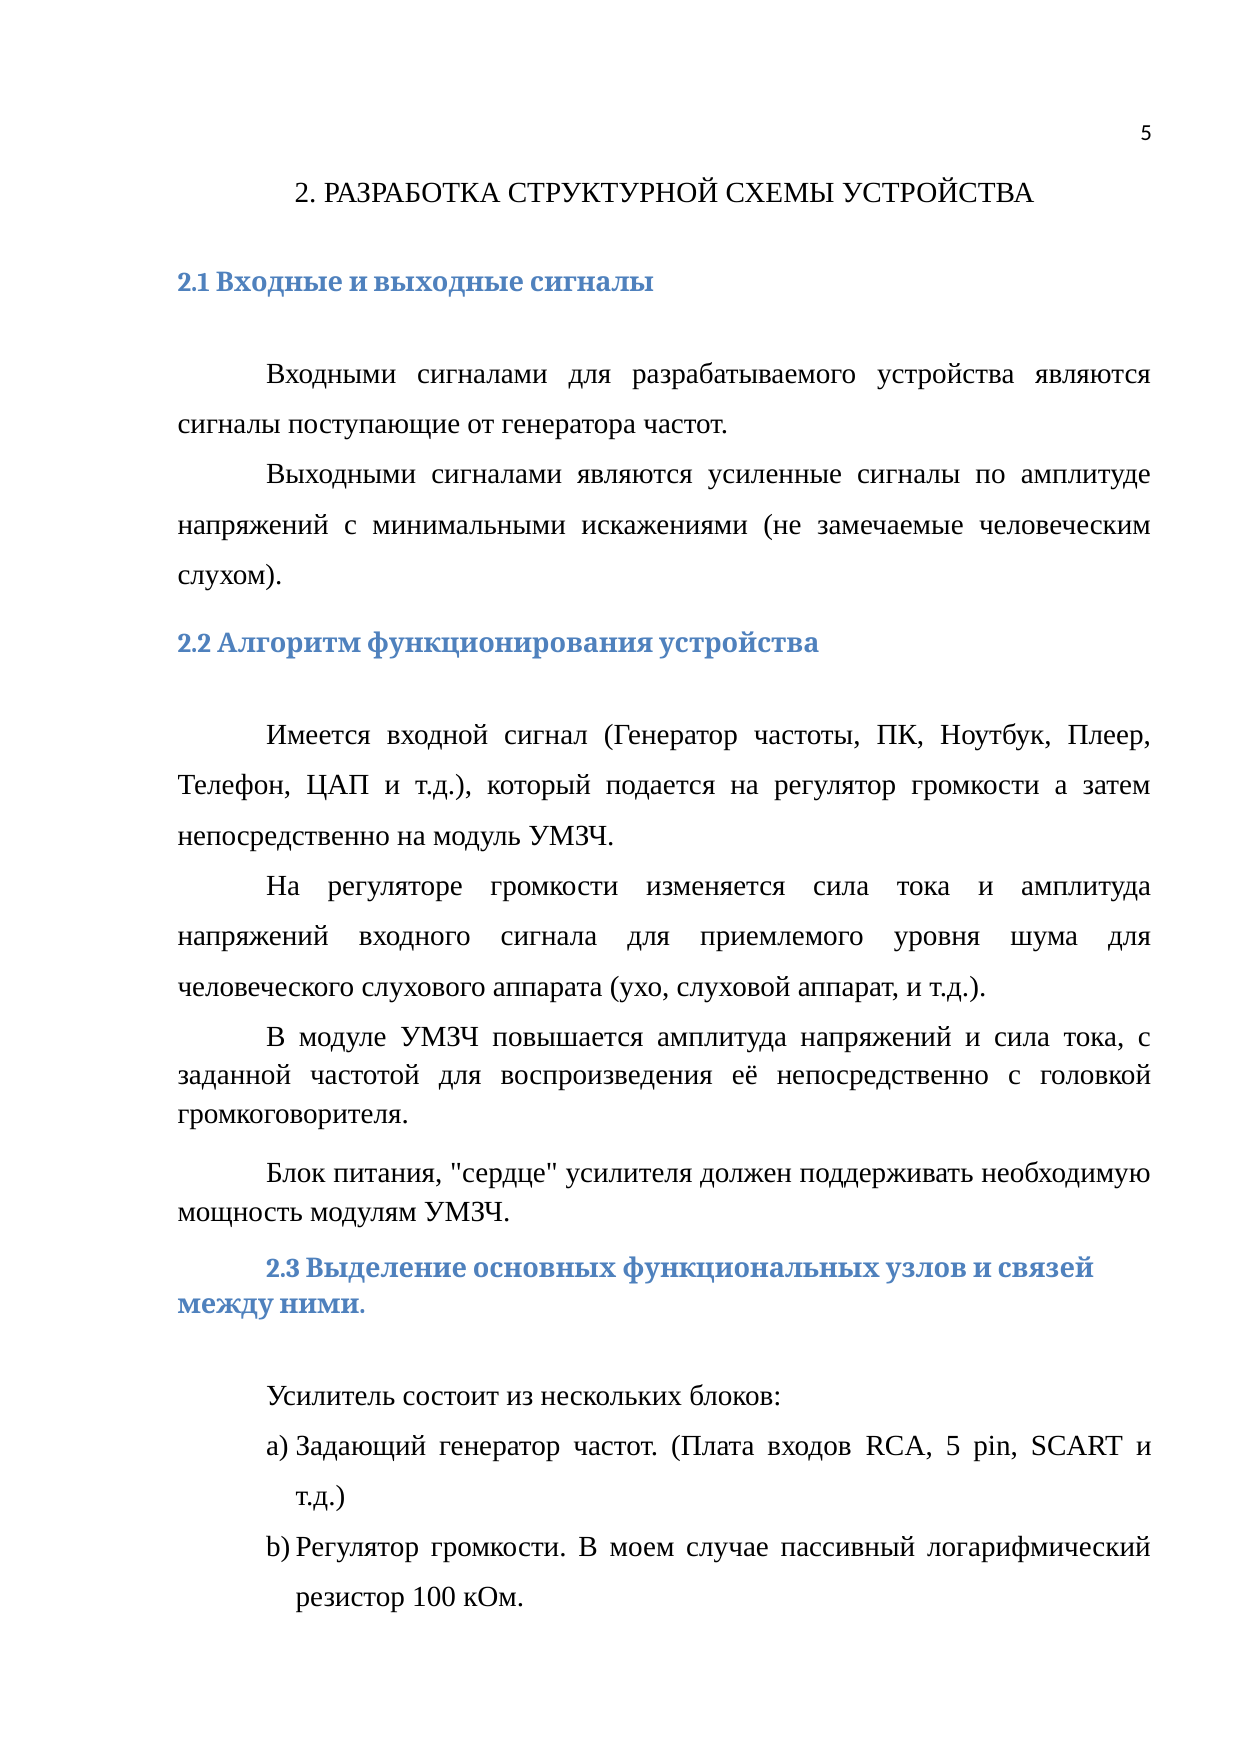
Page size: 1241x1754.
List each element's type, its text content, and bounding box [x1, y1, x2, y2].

subtitle 2.3 Выделение основных функциональных узлов и связей между ними. [177, 1253, 1152, 1320]
text В модуле УМЗЧ повышается амплитуда напряжений и сила тока, с заданной частотой для воспроизведения её непосредственно с головкой громкоговорителя. [177, 1019, 1152, 1129]
subtitle 2. РАЗРАБОТКА СТРУКТУРНОЙ СХЕМЫ УСТРОЙСТВА [177, 176, 1152, 209]
subtitle 2.1 Входные и выходные сигналы [177, 267, 1152, 298]
list Задающий генератор частот. (Плата входов RCA, 5 pin, SCART и т.д.) [266, 1428, 1152, 1512]
text Входными сигналами для разрабатываемого устройства являются сигналы поступающие от генератора частот. [177, 356, 1152, 440]
text На регуляторе громкости изменяется сила тока и амплитуда напряжений входного сигнала для приемлемого уровня шума для человеческого слухового аппарата (ухо, слуховой аппарат, и т.д.). [177, 868, 1152, 1002]
subtitle 2.2 Алгоритм функционирования устройства [177, 628, 1152, 659]
text Усилитель состоит из нескольких блоков: [177, 1378, 1152, 1411]
text Имеется входной сигнал (Генератор частоты, ПК, Ноутбук, Плеер, Телефон, ЦАП и т.д.), который подается на регулятор громкости а затем непосредственно на модуль УМЗЧ. [177, 717, 1152, 851]
text Выходными сигналами являются усиленные сигналы по амплитуде напряжений с минимальными искажениями (не замечаемые человеческим слухом). [177, 457, 1152, 591]
text Блок питания, "сердце" усилителя должен поддерживать необходимую мощность модулям УМЗЧ. [177, 1155, 1152, 1227]
list Регулятор громкости. В моем случае пассивный логарифмический резистор 100 кОм. [266, 1529, 1152, 1613]
